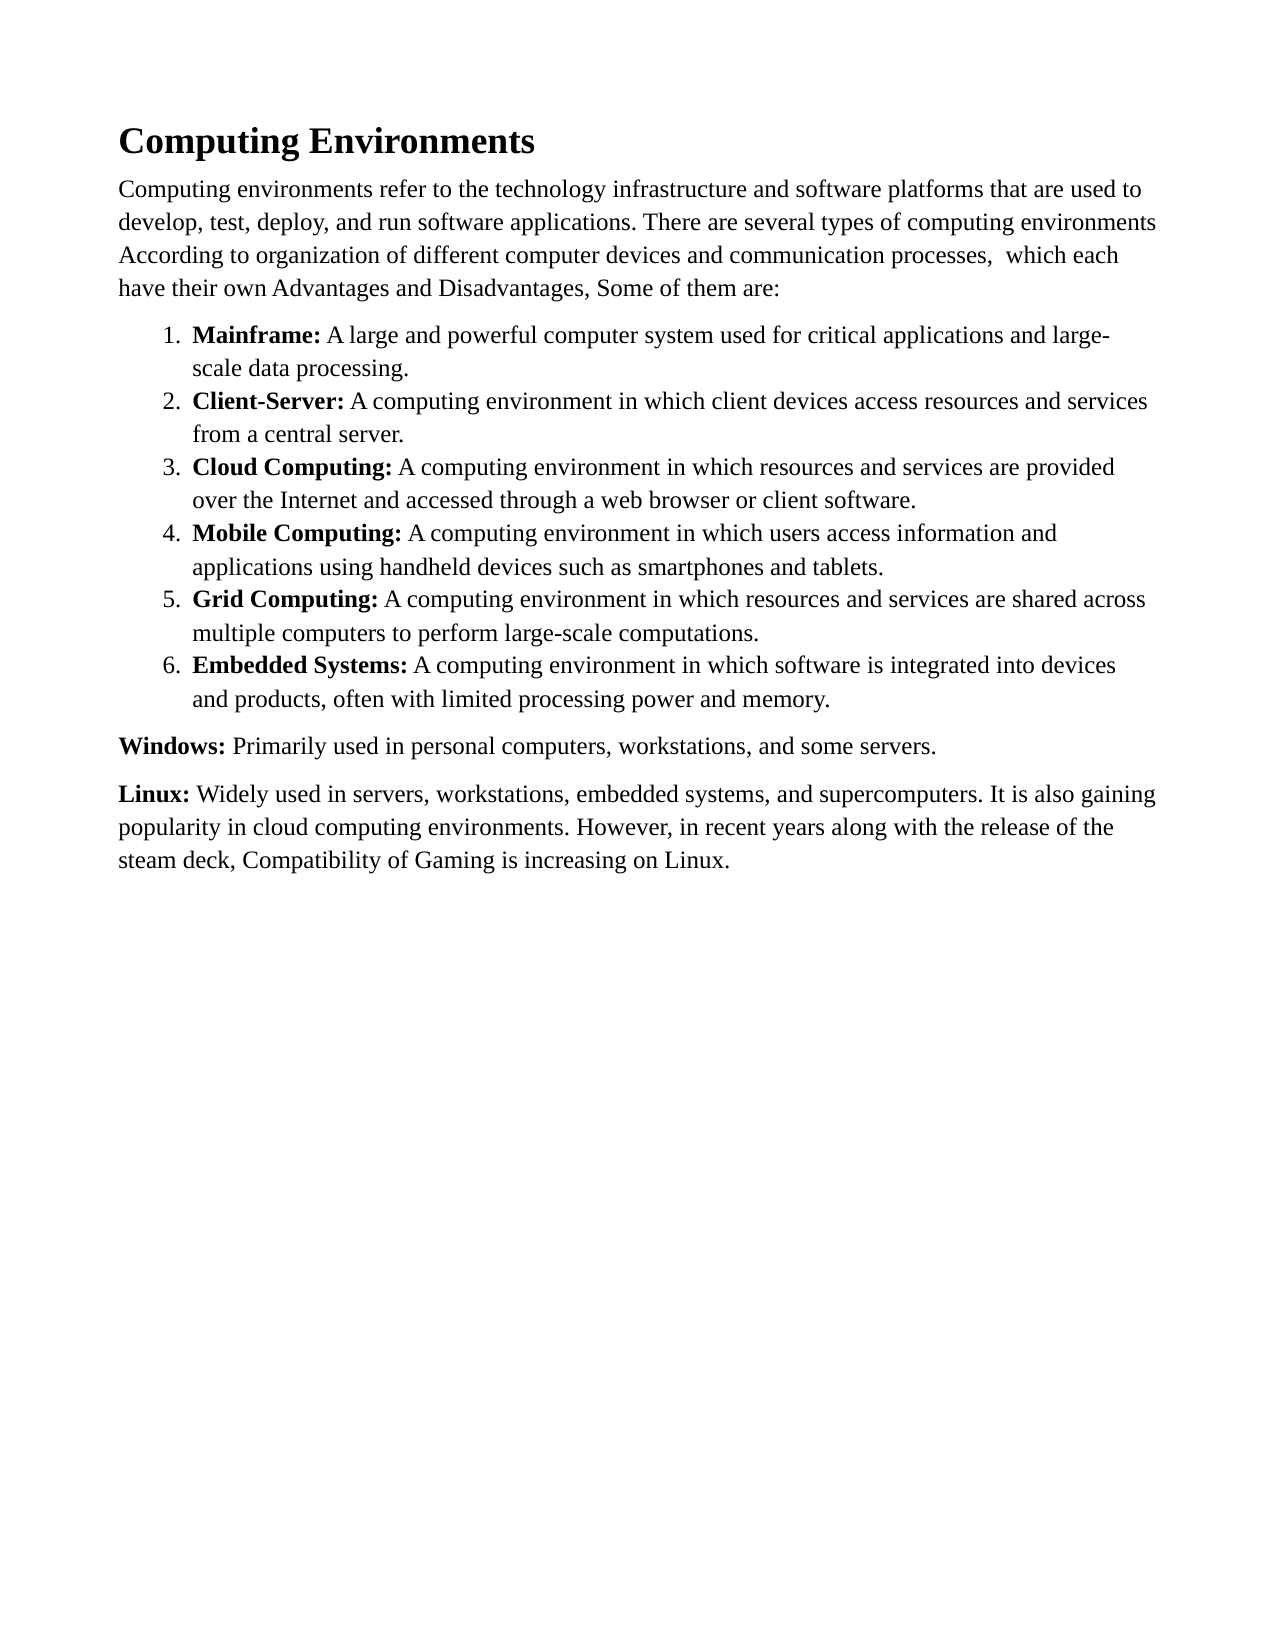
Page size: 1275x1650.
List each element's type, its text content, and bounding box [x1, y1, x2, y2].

list Grid Computing: A computing environment in which resources and services are shared across multiple computers to perform large-scale computations. [162, 584, 1157, 646]
list Mobile Computing: A computing environment in which users access information and applications using handheld devices such as smartphones and tablets. [162, 518, 1157, 580]
list Mainframe: A large and powerful computer system used for critical applications and large-scale data processing. [162, 320, 1157, 382]
text Windows: Primarily used in personal computers, workstations, and some servers. [118, 731, 1157, 760]
list Cloud Computing: A computing environment in which resources and services are provided over the Internet and accessed through a web browser or client software. [162, 452, 1157, 514]
subtitle Computing Environments [118, 118, 1157, 161]
text Linux: Widely used in servers, workstations, embedded systems, and supercomputers. It is also gaining popularity in cloud computing environments. However, in recent years along with the release of the steam deck, Compatibility of Gaming is increasing on Linux. [118, 779, 1157, 874]
list Client-Server: A computing environment in which client devices access resources and services from a central server. [162, 386, 1157, 448]
list Embedded Systems: A computing environment in which software is integrated into devices and products, often with limited processing power and memory. [162, 651, 1157, 712]
text Computing environments refer to the technology infrastructure and software platforms that are used to develop, test, deploy, and run software applications. There are several types of computing environments According to organization of different computer devices and communication processes, which each have their own Advantages and Disadvantages, Some of them are: [118, 174, 1157, 302]
